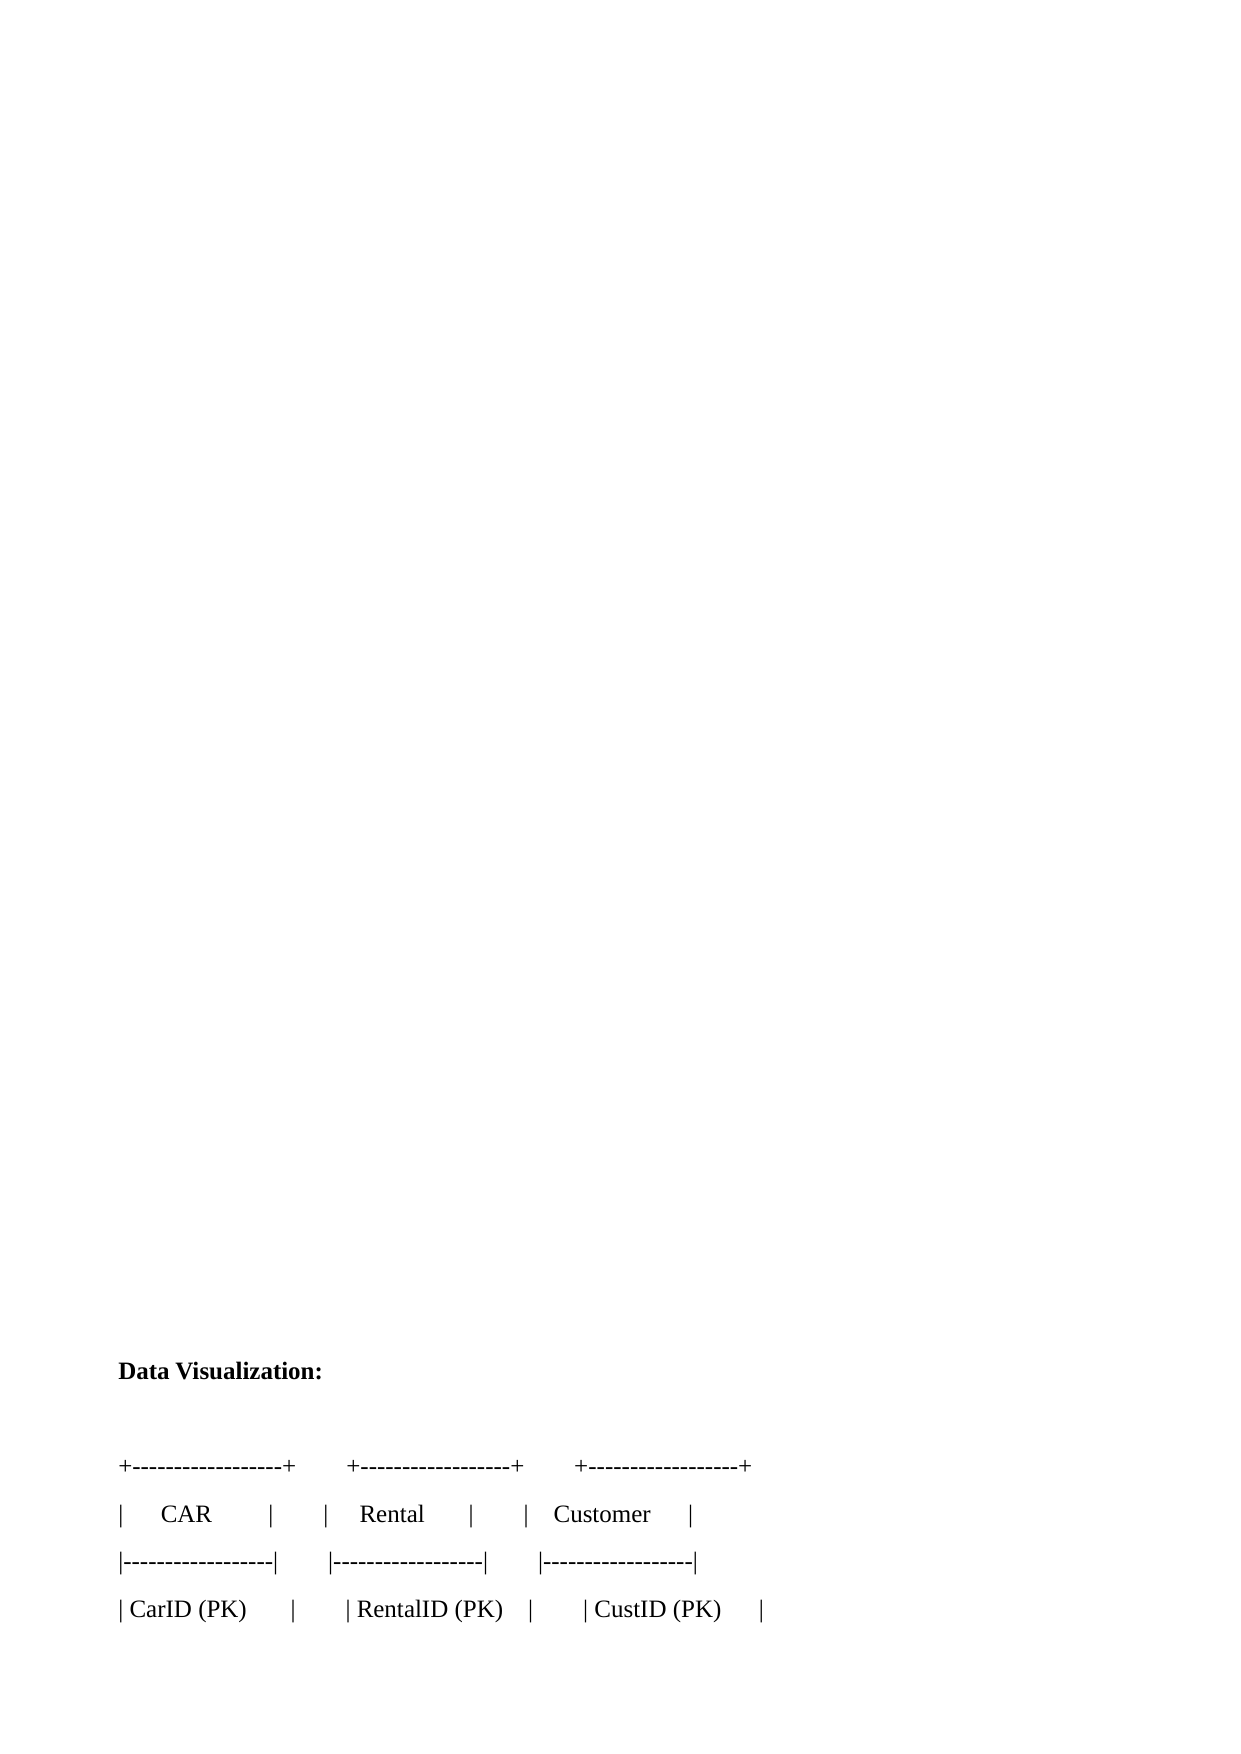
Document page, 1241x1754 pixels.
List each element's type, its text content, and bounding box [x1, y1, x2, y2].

text Data Visualization: [118, 1356, 1122, 1384]
text +------------------+ +------------------+ +------------------+ [118, 1451, 1122, 1480]
text | CAR | | Rental | | Customer | [118, 1499, 1122, 1527]
text |------------------| |------------------| |------------------| [118, 1546, 1122, 1575]
text | CarID (PK) | | RentalID (PK) | | CustID (PK) | [118, 1594, 1122, 1623]
